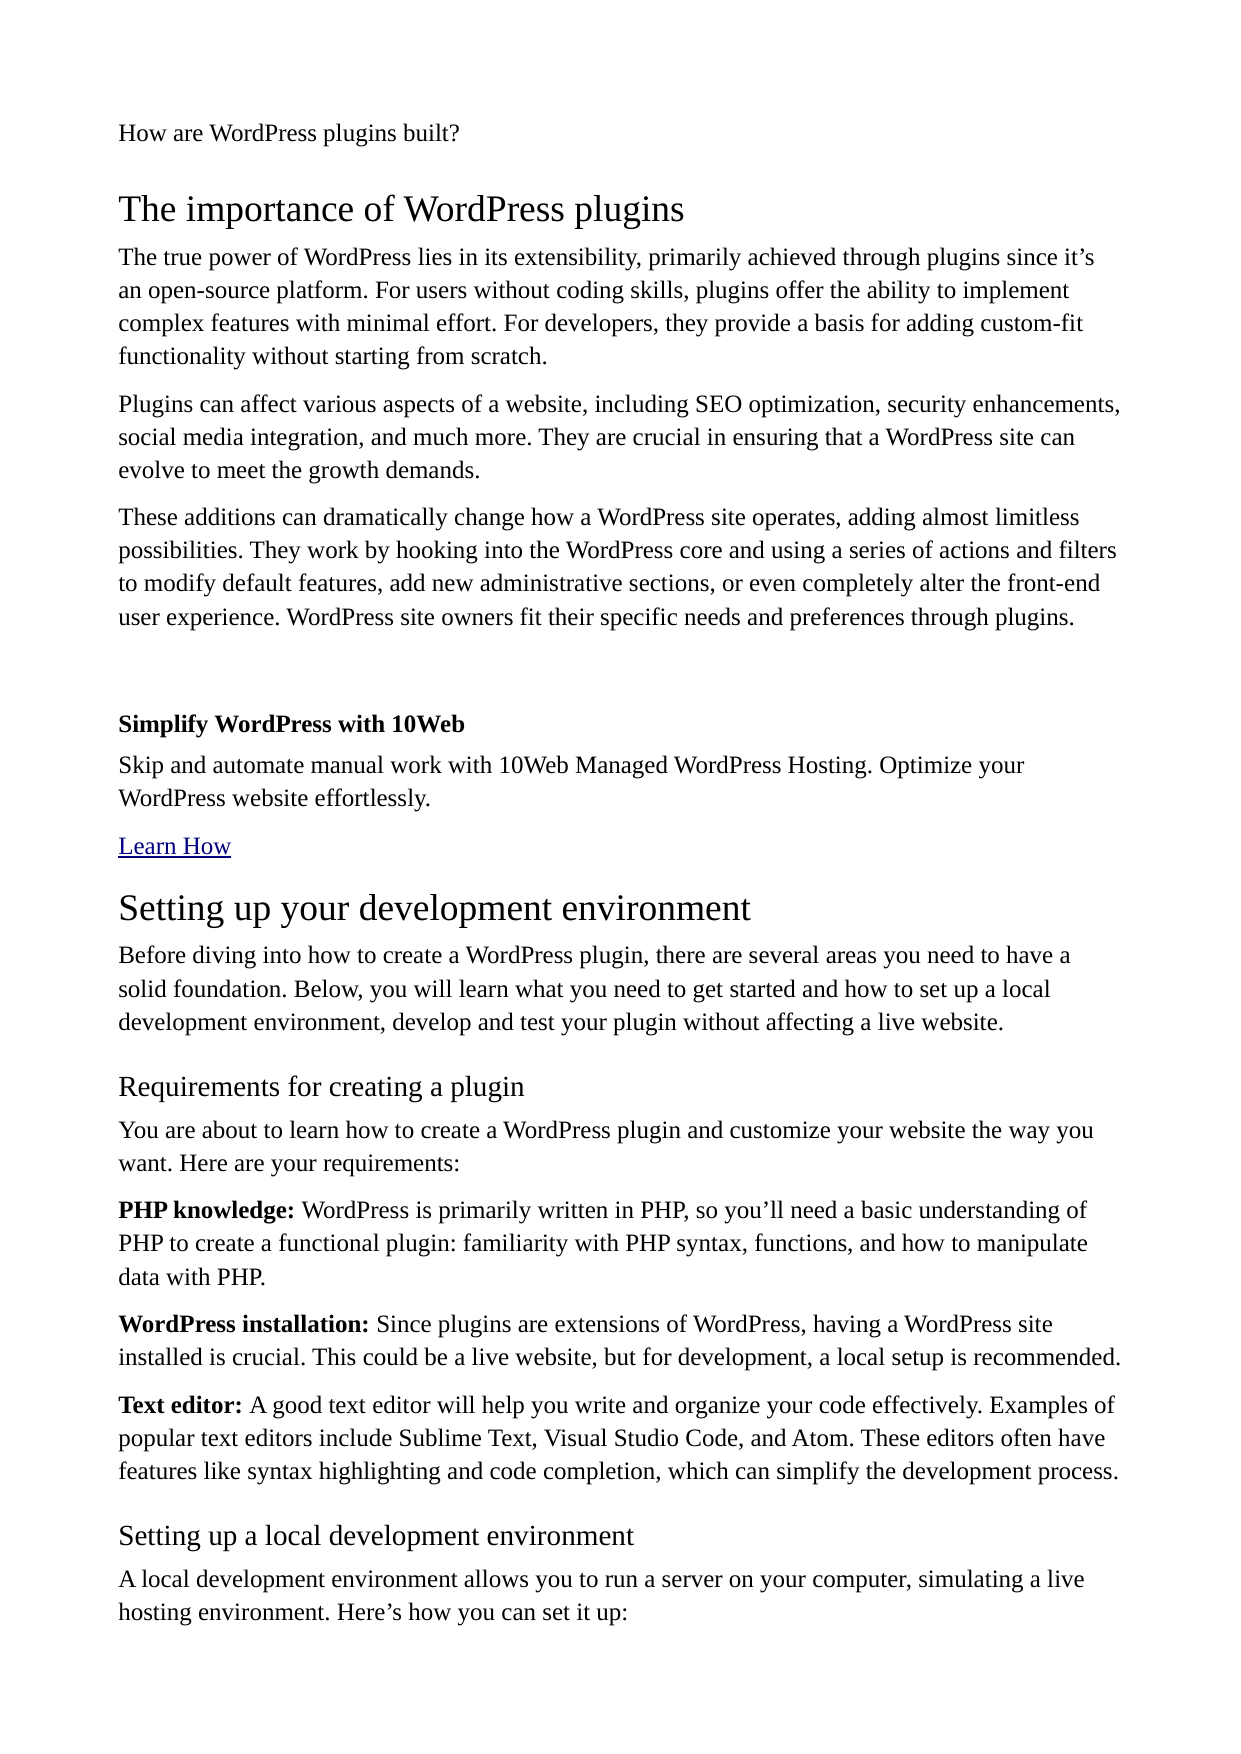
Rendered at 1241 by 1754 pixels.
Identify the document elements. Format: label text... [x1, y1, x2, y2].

text How are WordPress plugins built? [118, 118, 1122, 147]
text These additions can dramatically change how a WordPress site operates, adding almost limitless possibilities. They work by hooking into the WordPress core and using a series of actions and filters to modify default features, add new administrative sections, or even completely alter the front-end user experience. WordPress site owners fit their specific needs and preferences through plugins. [118, 502, 1122, 630]
text A local development environment allows you to run a server on your computer, simulating a live hosting environment. Here’s how you can set it up: [118, 1564, 1122, 1626]
text Learn How [118, 831, 1122, 860]
text Before diving into how to create a WordPress plugin, there are several areas you need to have a solid foundation. Below, you will learn what you need to get started and how to set up a local development environment, develop and test your plugin without affecting a live website. [118, 941, 1122, 1035]
subtitle Simplify WordPress with 10Web [118, 709, 1122, 738]
subtitle The importance of WordPress plugins [118, 187, 1122, 230]
text You are about to learn how to create a WordPress plugin and customize your website the way you want. Here are your requirements: [118, 1115, 1122, 1177]
text Skip and automate manual work with 10Web Managed WordPress Hosting. Optimize your WordPress website effortlessly. [118, 751, 1122, 812]
text Plugins can affect various aspects of a website, including SEO optimization, security enhancements, social media integration, and much more. They are crucial in ensuring that a WordPress site can evolve to meet the growth demands. [118, 389, 1122, 484]
text PHP knowledge: WordPress is primarily written in PHP, so you’ll need a basic understanding of PHP to create a functional plugin: familiarity with PHP syntax, functions, and how to manipulate data with PHP. [118, 1196, 1122, 1290]
subtitle Setting up a local development environment [118, 1518, 1122, 1552]
subtitle Requirements for creating a plugin [118, 1069, 1122, 1102]
text Text editor: A good text editor will help you write and organize your code effectively. Examples of popular text editors include Sublime Text, Visual Studio Code, and Atom. These editors often have features like syntax highlighting and code completion, which can simplify the development process. [118, 1390, 1122, 1484]
text The true power of WordPress lies in its extensibility, primarily achieved through plugins since it’s an open-source platform. For users without coding skills, plugins offer the ability to implement complex features with minimal effort. For developers, they provide a basis for adding custom-fit functionality without starting from scratch. [118, 242, 1122, 370]
subtitle Setting up your development environment [118, 885, 1122, 928]
text WordPress installation: Since plugins are extensions of WordPress, having a WordPress site installed is crucial. This could be a live website, but for development, a local setup is recommended. [118, 1309, 1122, 1371]
